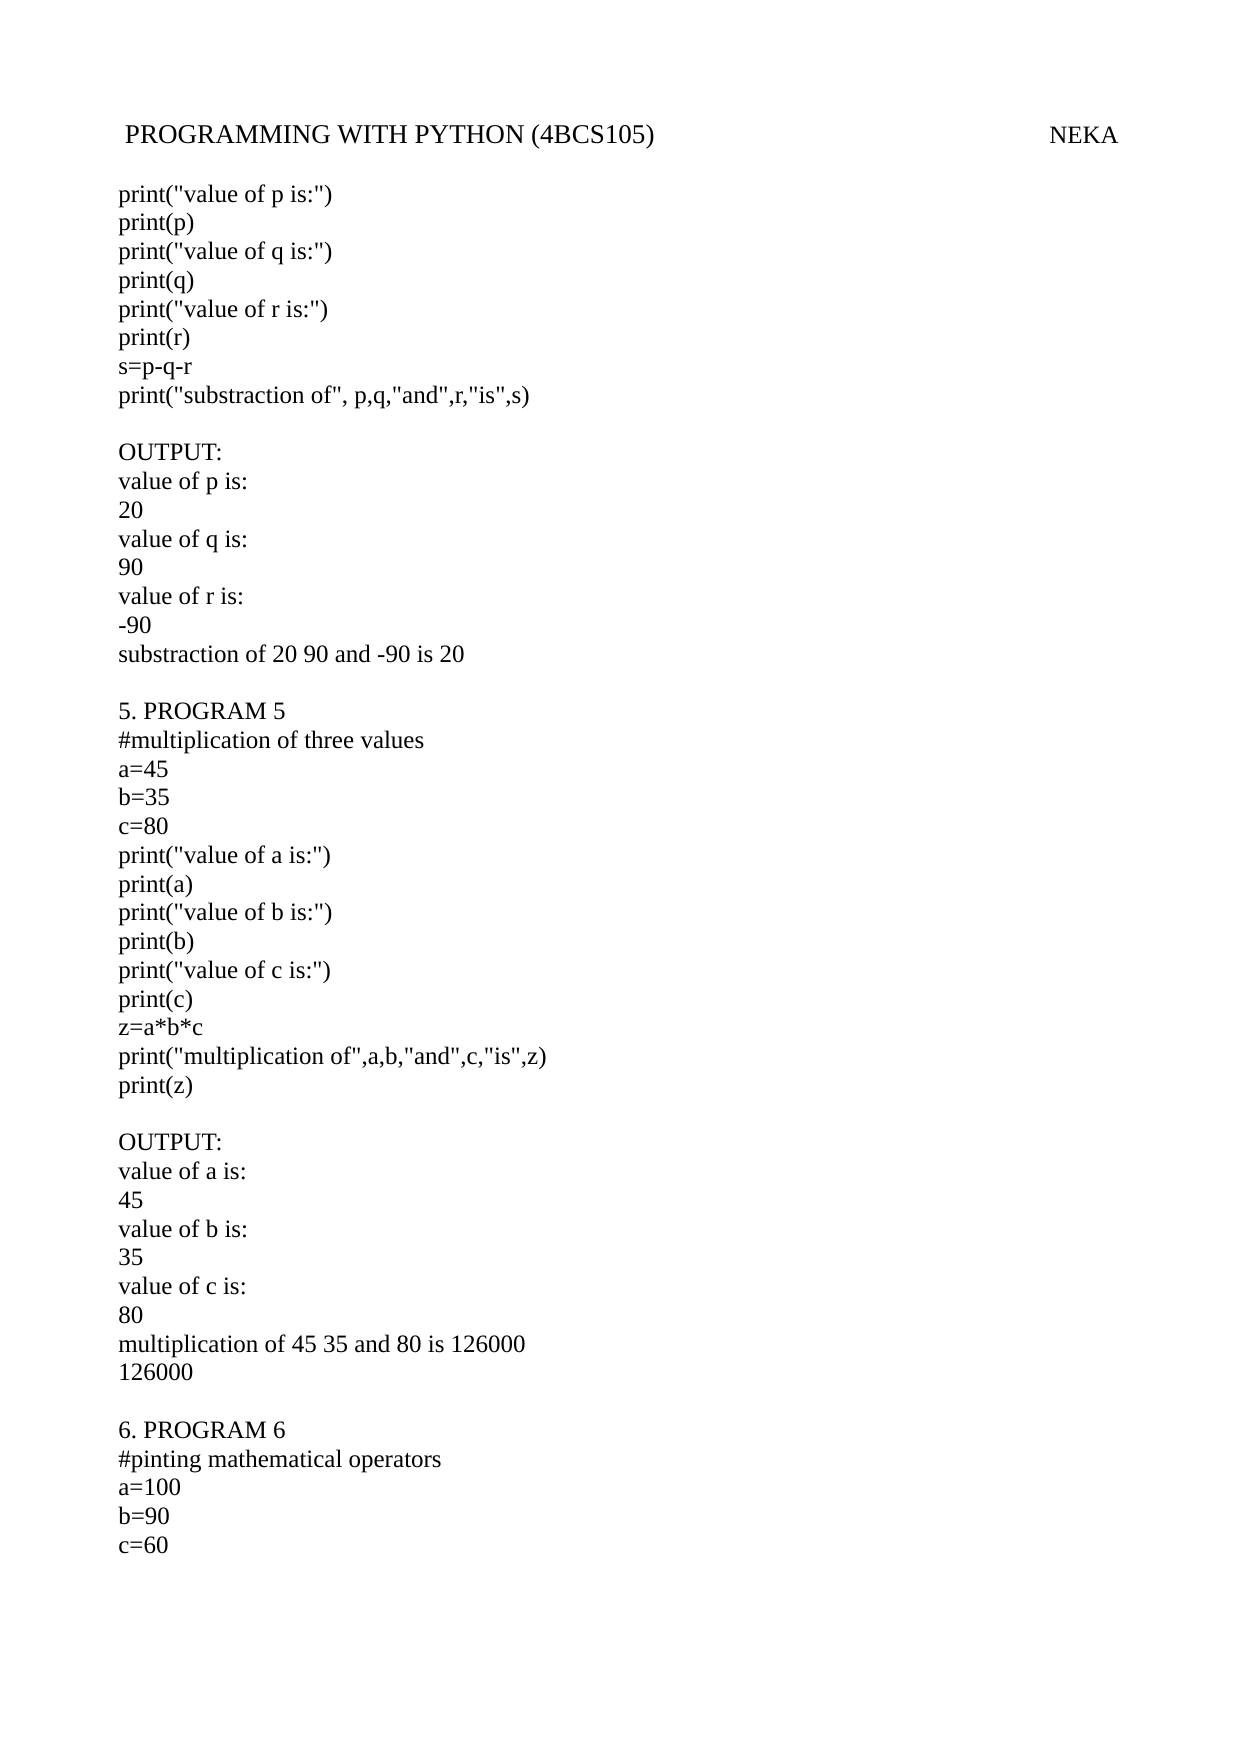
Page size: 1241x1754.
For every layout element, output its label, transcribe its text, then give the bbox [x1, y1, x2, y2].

text a=100 [118, 1472, 1122, 1501]
text substraction of 20 90 and -90 is 20 [118, 639, 1122, 667]
text z=a*b*c [118, 1012, 1122, 1041]
text #pinting mathematical operators [118, 1444, 1122, 1472]
text OUTPUT: [118, 437, 1122, 466]
text print(p) [118, 207, 1122, 236]
text -90 [118, 610, 1122, 639]
text value of p is: [118, 466, 1122, 495]
text print("substraction of", p,q,"and",r,"is",s) [118, 380, 1122, 409]
text OUTPUT: [118, 1127, 1122, 1156]
text 5. PROGRAM 5 [118, 696, 1122, 725]
text print("multiplication of",a,b,"and",c,"is",z) [118, 1041, 1122, 1070]
text #multiplication of three values [118, 725, 1122, 754]
text value of b is: [118, 1214, 1122, 1242]
text print("value of p is:") [118, 179, 1122, 207]
text multiplication of 45 35 and 80 is 126000 [118, 1329, 1122, 1357]
text print("value of q is:") [118, 236, 1122, 265]
text c=60 [118, 1530, 1122, 1559]
text 126000 [118, 1357, 1122, 1386]
text value of c is: [118, 1271, 1122, 1300]
text print(b) [118, 926, 1122, 955]
text 35 [118, 1242, 1122, 1271]
text 45 [118, 1185, 1122, 1214]
text value of a is: [118, 1156, 1122, 1185]
text print(q) [118, 265, 1122, 294]
text 90 [118, 552, 1122, 581]
text c=80 [118, 811, 1122, 840]
text value of r is: [118, 581, 1122, 610]
text value of q is: [118, 524, 1122, 552]
text 6. PROGRAM 6 [118, 1415, 1122, 1444]
text 20 [118, 495, 1122, 524]
text print(r) [118, 322, 1122, 351]
text print(z) [118, 1070, 1122, 1099]
text a=45 [118, 754, 1122, 782]
text print(c) [118, 984, 1122, 1012]
text b=90 [118, 1501, 1122, 1530]
text print(a) [118, 869, 1122, 897]
text b=35 [118, 782, 1122, 811]
text print("value of c is:") [118, 955, 1122, 984]
text print("value of r is:") [118, 294, 1122, 322]
text 80 [118, 1300, 1122, 1329]
text s=p-q-r [118, 351, 1122, 380]
text print("value of b is:") [118, 897, 1122, 926]
text print("value of a is:") [118, 840, 1122, 869]
